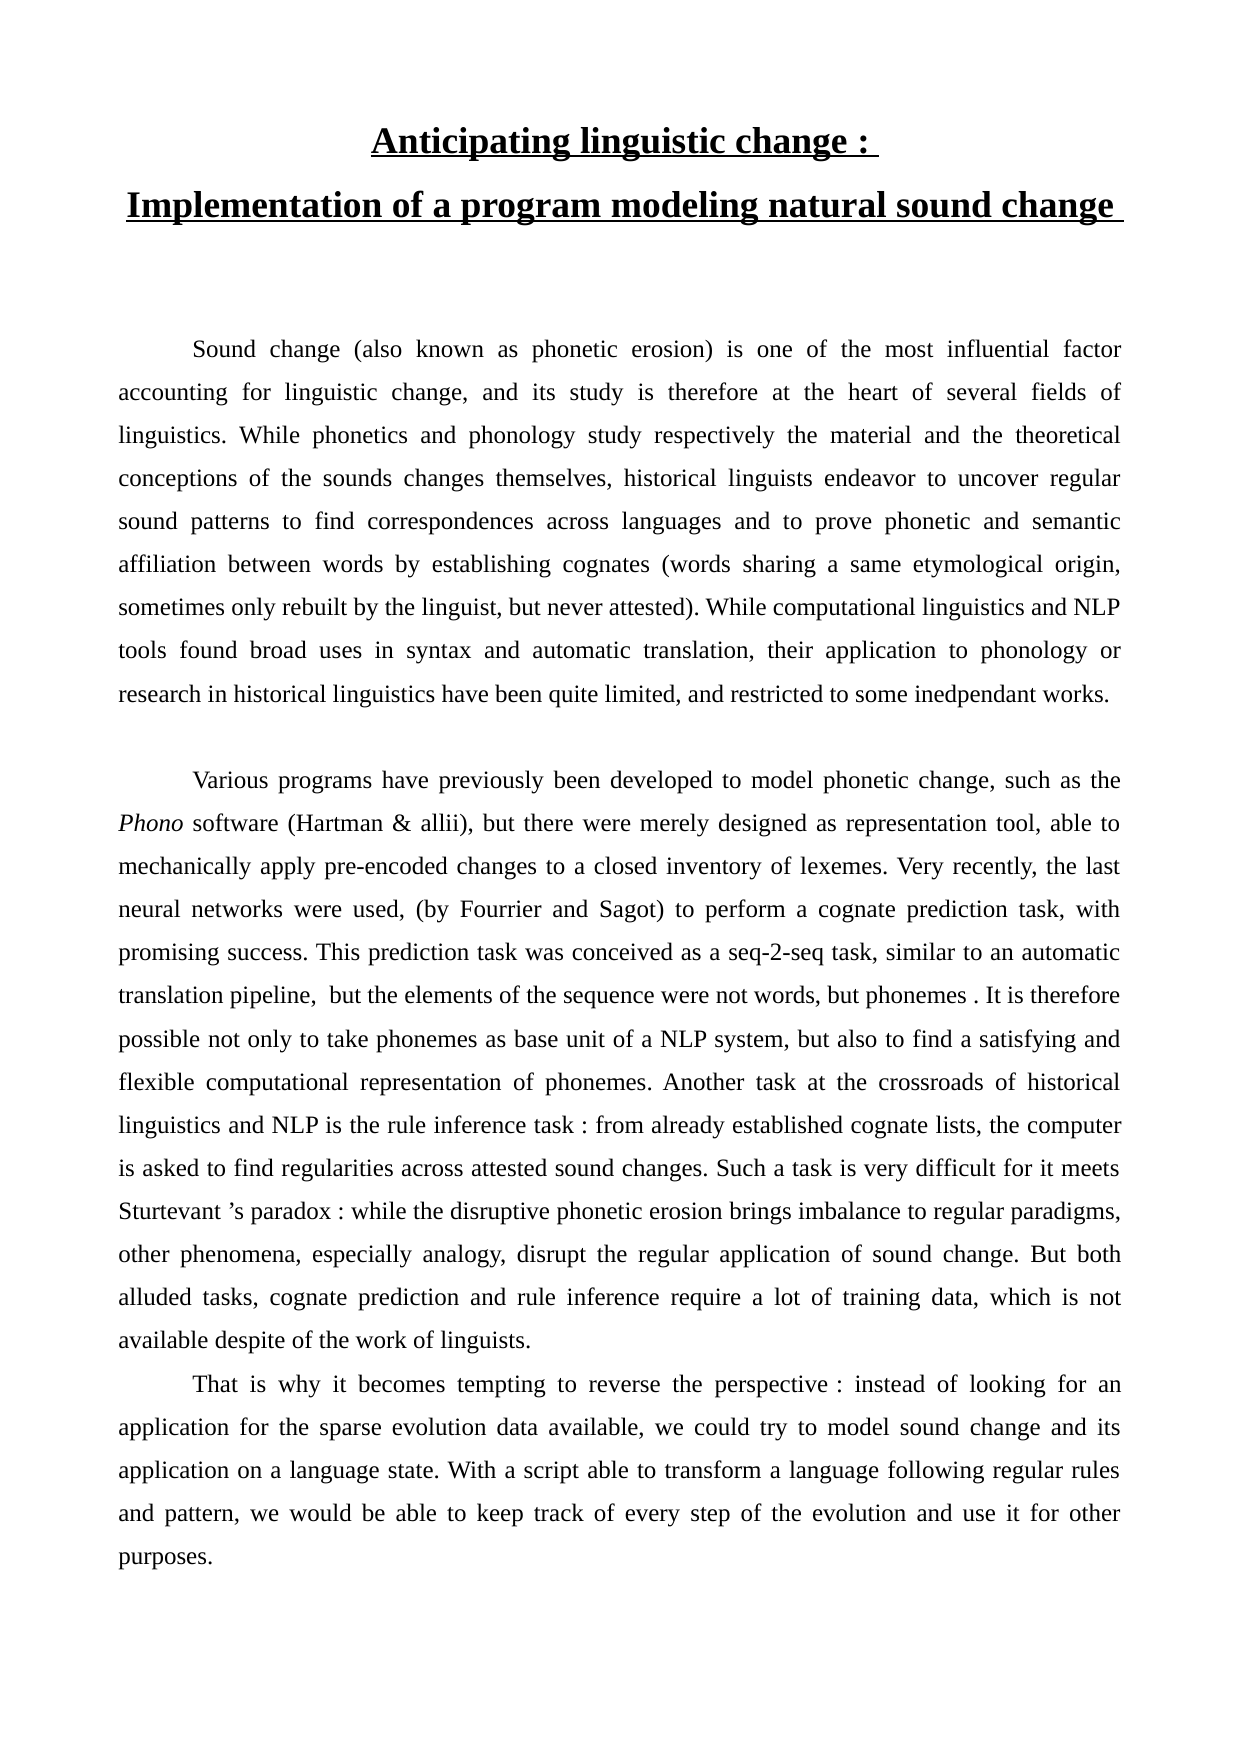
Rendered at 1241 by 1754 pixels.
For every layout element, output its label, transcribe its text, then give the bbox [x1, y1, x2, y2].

text Various programs have previously been developed to model phonetic change, such as the Phono software (Hartman & allii), but there were merely designed as representation tool, able to mechanically apply pre-encoded changes to a closed inventory of lexemes. Very recently, the last neural networks were used, (by Fourrier and Sagot) to perform a cognate prediction task, with promising success. This prediction task was conceived as a seq-2-seq task, similar to an automatic translation pipeline, but the elements of the sequence were not words, but phonemes . It is therefore possible not only to take phonemes as base unit of a NLP system, but also to find a satisfying and flexible computational representation of phonemes. Another task at the crossroads of historical linguistics and NLP is the rule inference task : from already established cognate lists, the computer is asked to find regularities across attested sound changes. Such a task is very difficult for it meets Sturtevant ’s paradox : while the disruptive phonetic erosion brings imbalance to regular paradigms, other phenomena, especially analogy, disrupt the regular application of sound change. But both alluded tasks, cognate prediction and rule inference require a lot of training data, which is not available despite of the work of linguists. [118, 765, 1122, 1354]
text Implementation of a program modeling natural sound change [118, 183, 1122, 226]
text That is why it becomes tempting to reverse the perspective : instead of looking for an application for the sparse evolution data available, we could try to model sound change and its application on a language state. With a script able to transform a language following regular rules and pattern, we would be able to keep track of every step of the evolution and use it for other purposes. [118, 1369, 1122, 1570]
text Anticipating linguistic change : [118, 118, 1122, 161]
text Sound change (also known as phonetic erosion) is one of the most influential factor accounting for linguistic change, and its study is therefore at the heart of several fields of linguistics. While phonetics and phonology study respectively the material and the theoretical conceptions of the sounds changes themselves, historical linguists endeavor to uncover regular sound patterns to find correspondences across languages and to prove phonetic and semantic affiliation between words by establishing cognates (words sharing a same etymological origin, sometimes only rebuilt by the linguist, but never attested). While computational linguistics and NLP tools found broad uses in syntax and automatic translation, their application to phonology or research in historical linguistics have been quite limited, and restricted to some inedpendant works. [118, 334, 1122, 707]
